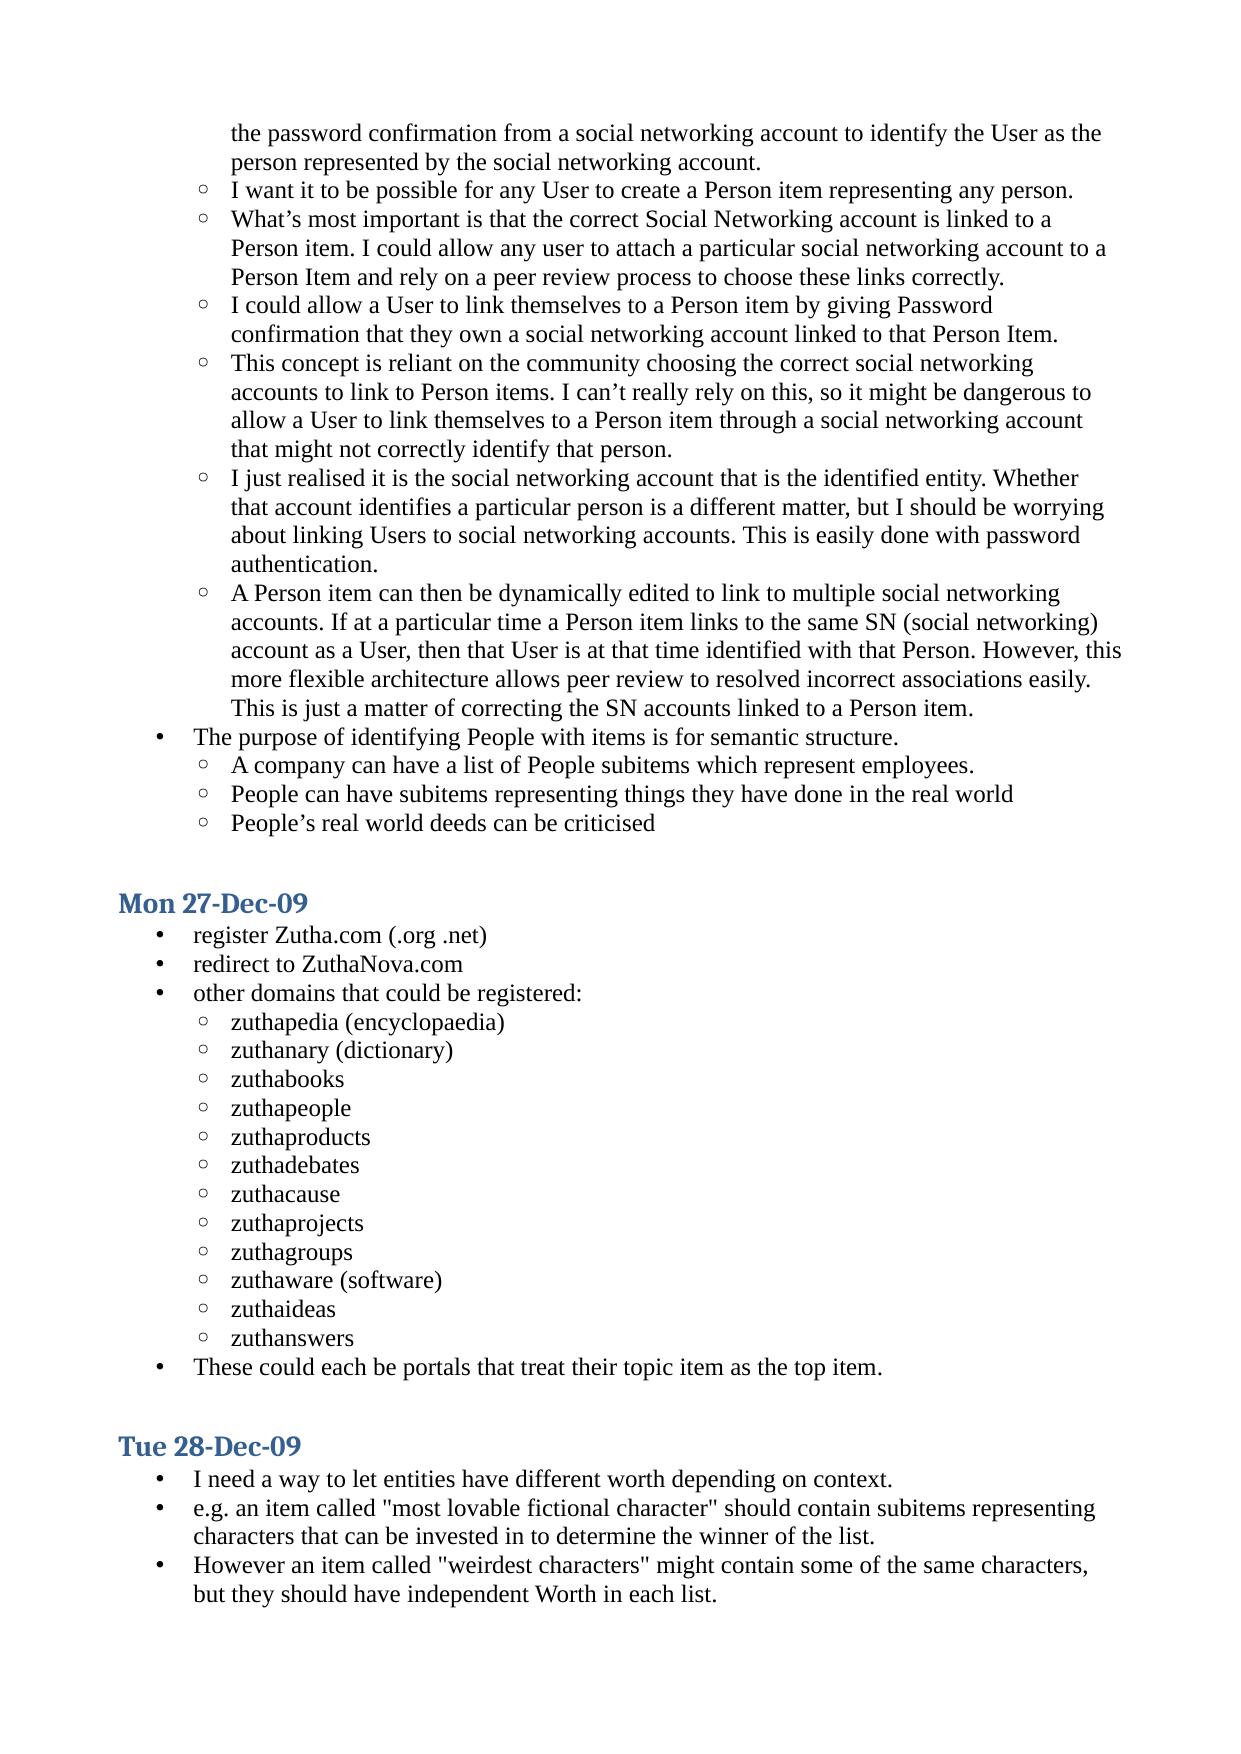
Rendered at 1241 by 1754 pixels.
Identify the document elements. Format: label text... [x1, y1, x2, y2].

list register Zutha.com (.org .net) [156, 920, 1122, 949]
list zuthagroups [193, 1237, 1122, 1265]
list People’s real world deeds can be criticised [193, 808, 1122, 837]
list People can have subitems representing things they have done in the real world [193, 779, 1122, 808]
list zuthapedia (encyclopaedia) [193, 1007, 1122, 1035]
list zuthanary (dictionary) [193, 1035, 1122, 1064]
list other domains that could be registered: [156, 978, 1122, 1007]
list What’s most important is that the correct Social Networking account is linked to a Person item. I could allow any user to attach a particular social networking account to a Person Item and rely on a peer review process to choose these links correctly. [193, 204, 1122, 291]
list I could allow a User to link themselves to a Person item by giving Password confirmation that they own a social networking account linked to that Person Item. [193, 291, 1122, 348]
list the password confirmation from a social networking account to identify the User as the person represented by the social networking account. [193, 118, 1122, 176]
list zuthacause [193, 1179, 1122, 1208]
list zuthabooks [193, 1064, 1122, 1093]
list e.g. an item called "most lovable fictional character" should contain subitems representing characters that can be invested in to determine the winner of the list. [156, 1493, 1122, 1550]
list zuthanswers [193, 1323, 1122, 1352]
list redirect to ZuthaNova.com [156, 949, 1122, 978]
list A company can have a list of People subitems which represent employees. [193, 751, 1122, 779]
subtitle Mon 27-Dec-09 [118, 887, 1122, 920]
list zuthapeople [193, 1093, 1122, 1122]
list zuthadebates [193, 1150, 1122, 1179]
list I want it to be possible for any User to create a Person item representing any person. [193, 176, 1122, 204]
list This concept is reliant on the community choosing the correct social networking accounts to link to Person items. I can’t really rely on this, so it might be dangerous to allow a User to link themselves to a Person item through a social networking account that might not correctly identify that person. [193, 348, 1122, 463]
list I need a way to let entities have different worth depending on context. [156, 1464, 1122, 1493]
list I just realised it is the social networking account that is the identified entity. Whether that account identifies a particular person is a different matter, but I should be worrying about linking Users to social networking accounts. This is easily done with password authentication. [193, 463, 1122, 578]
list zuthaideas [193, 1294, 1122, 1323]
subtitle Tue 28-Dec-09 [118, 1430, 1122, 1464]
list zuthaproducts [193, 1122, 1122, 1150]
list zuthaprojects [193, 1208, 1122, 1237]
list The purpose of identifying People with items is for semantic structure. [156, 722, 1122, 751]
list These could each be portals that treat their topic item as the top item. [156, 1352, 1122, 1380]
list However an item called "weirdest characters" might contain some of the same characters, but they should have independent Worth in each list. [156, 1550, 1122, 1608]
list zuthaware (software) [193, 1265, 1122, 1294]
list A Person item can then be dynamically edited to link to multiple social networking accounts. If at a particular time a Person item links to the same SN (social networking) account as a User, then that User is at that time identified with that Person. However, this more flexible architecture allows peer review to resolved incorrect associations easily. This is just a matter of correcting the SN accounts linked to a Person item. [193, 578, 1122, 722]
